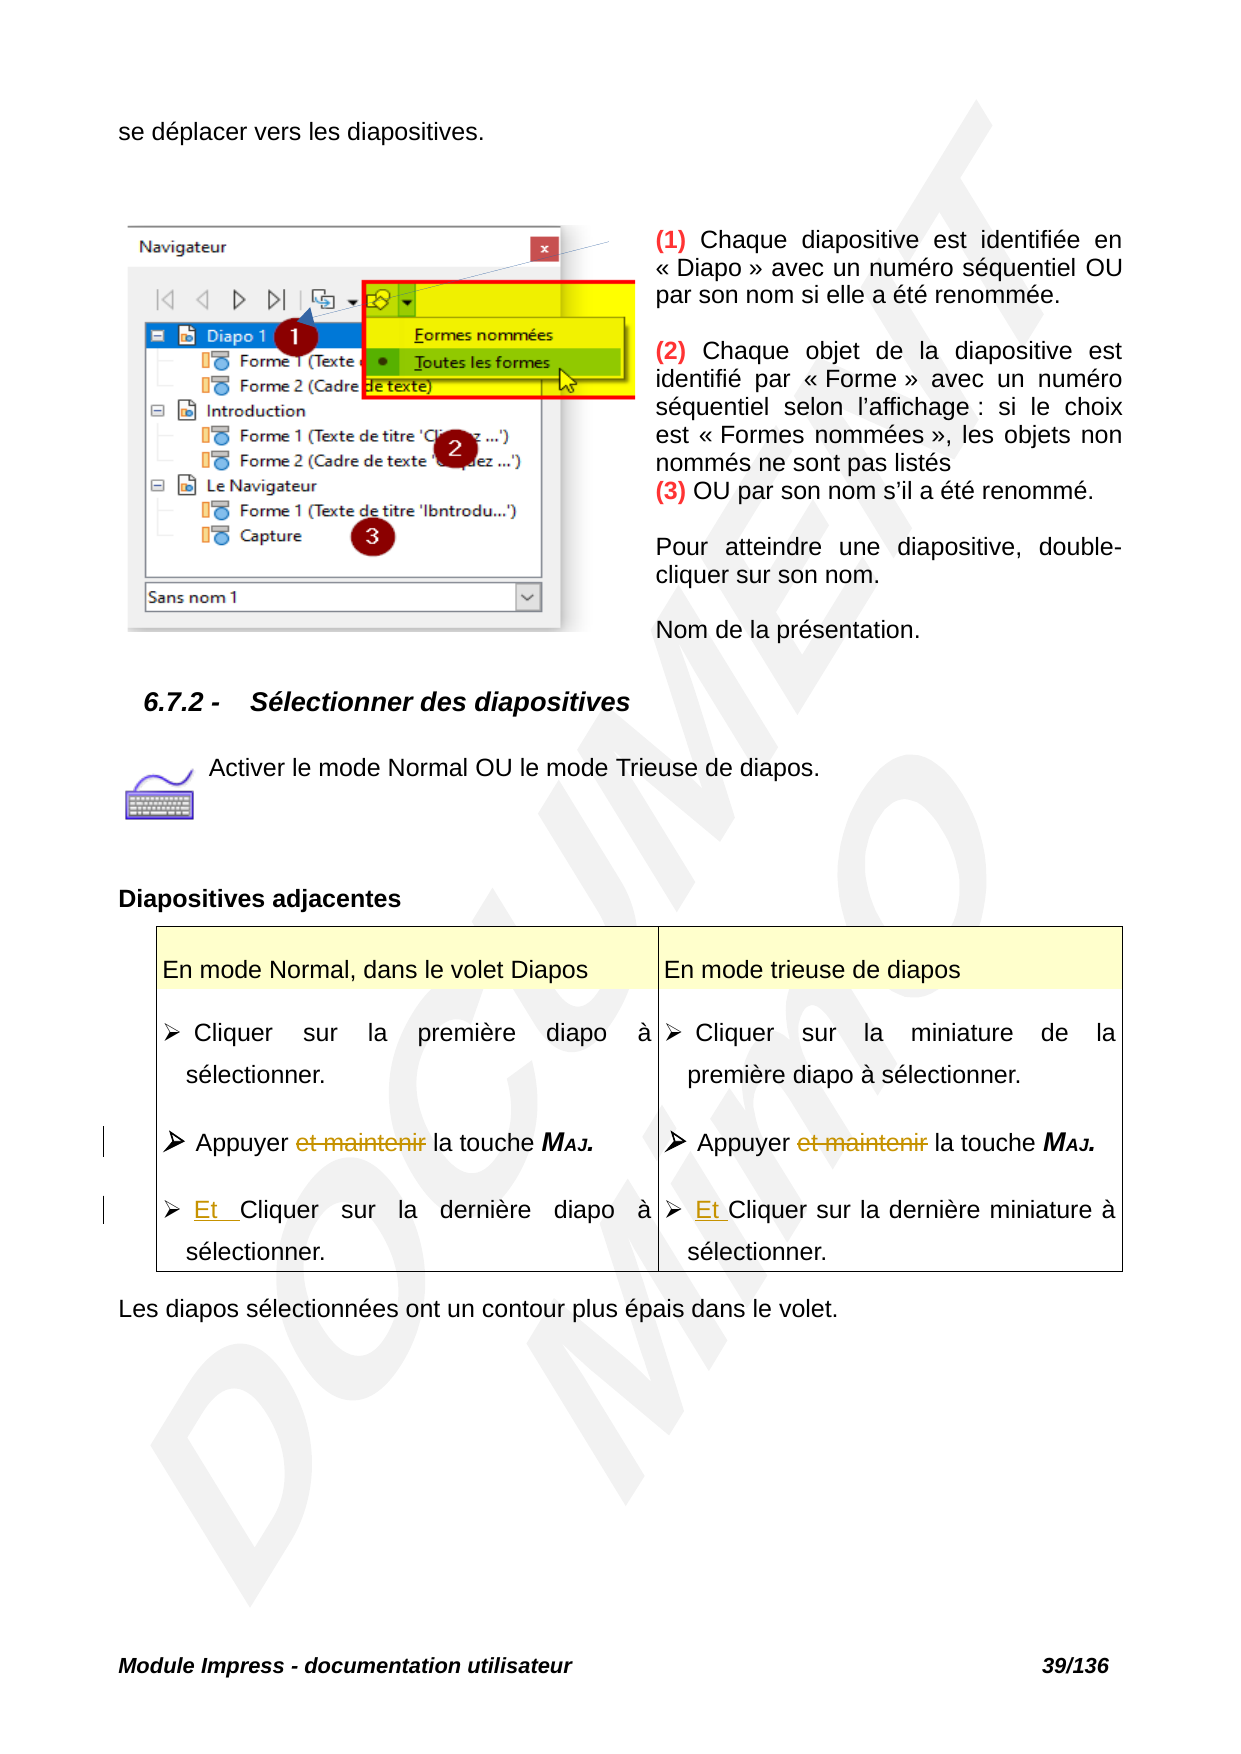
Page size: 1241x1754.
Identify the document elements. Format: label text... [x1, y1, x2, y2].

table_header (1) Chaque diapositive est identifiée en « Diapo » avec un numéro séquentiel OU par son nom si elle a été renommée. (2) Chaque objet de la diapositive est identifié par « Forme » avec un numéro séquentiel selon l’affichage : si le choix est « Formes nommées », les objets non nommés ne sont pas listés (3) OU par son nom s’il a été renommé. Pour atteindre une diapositive, double-cliquer sur son nom. Nom de la présentation. [626, 225, 1123, 659]
text Diapositives adjacentes [118, 884, 1122, 912]
picture [127, 225, 636, 632]
subtitle Sélectionner des diapositives [143, 687, 1122, 717]
text Activer le mode Normal OU le mode Trieuse de diapos. [118, 753, 1122, 781]
table_cell Cliquer sur la première diapo à sélectionner. Appuyer la touche Maj. Et Cliquer sur la dernière diapo à sélectionner. [157, 990, 658, 1271]
text Les diapos sélectionnées ont un contour plus épais dans le volet. [118, 1295, 1122, 1323]
table_cell Cliquer sur la miniature de la première diapo à sélectionner. Appuyer la touche Maj. Et Cliquer sur la dernière miniature à sélectionner. [659, 990, 1122, 1271]
table_header En mode Normal, dans le volet Diapos [157, 927, 658, 989]
text se déplacer vers les diapositives. [118, 118, 1122, 146]
table_header En mode trieuse de diapos [659, 927, 1122, 989]
table_header [118, 225, 626, 659]
picture [121, 758, 197, 834]
